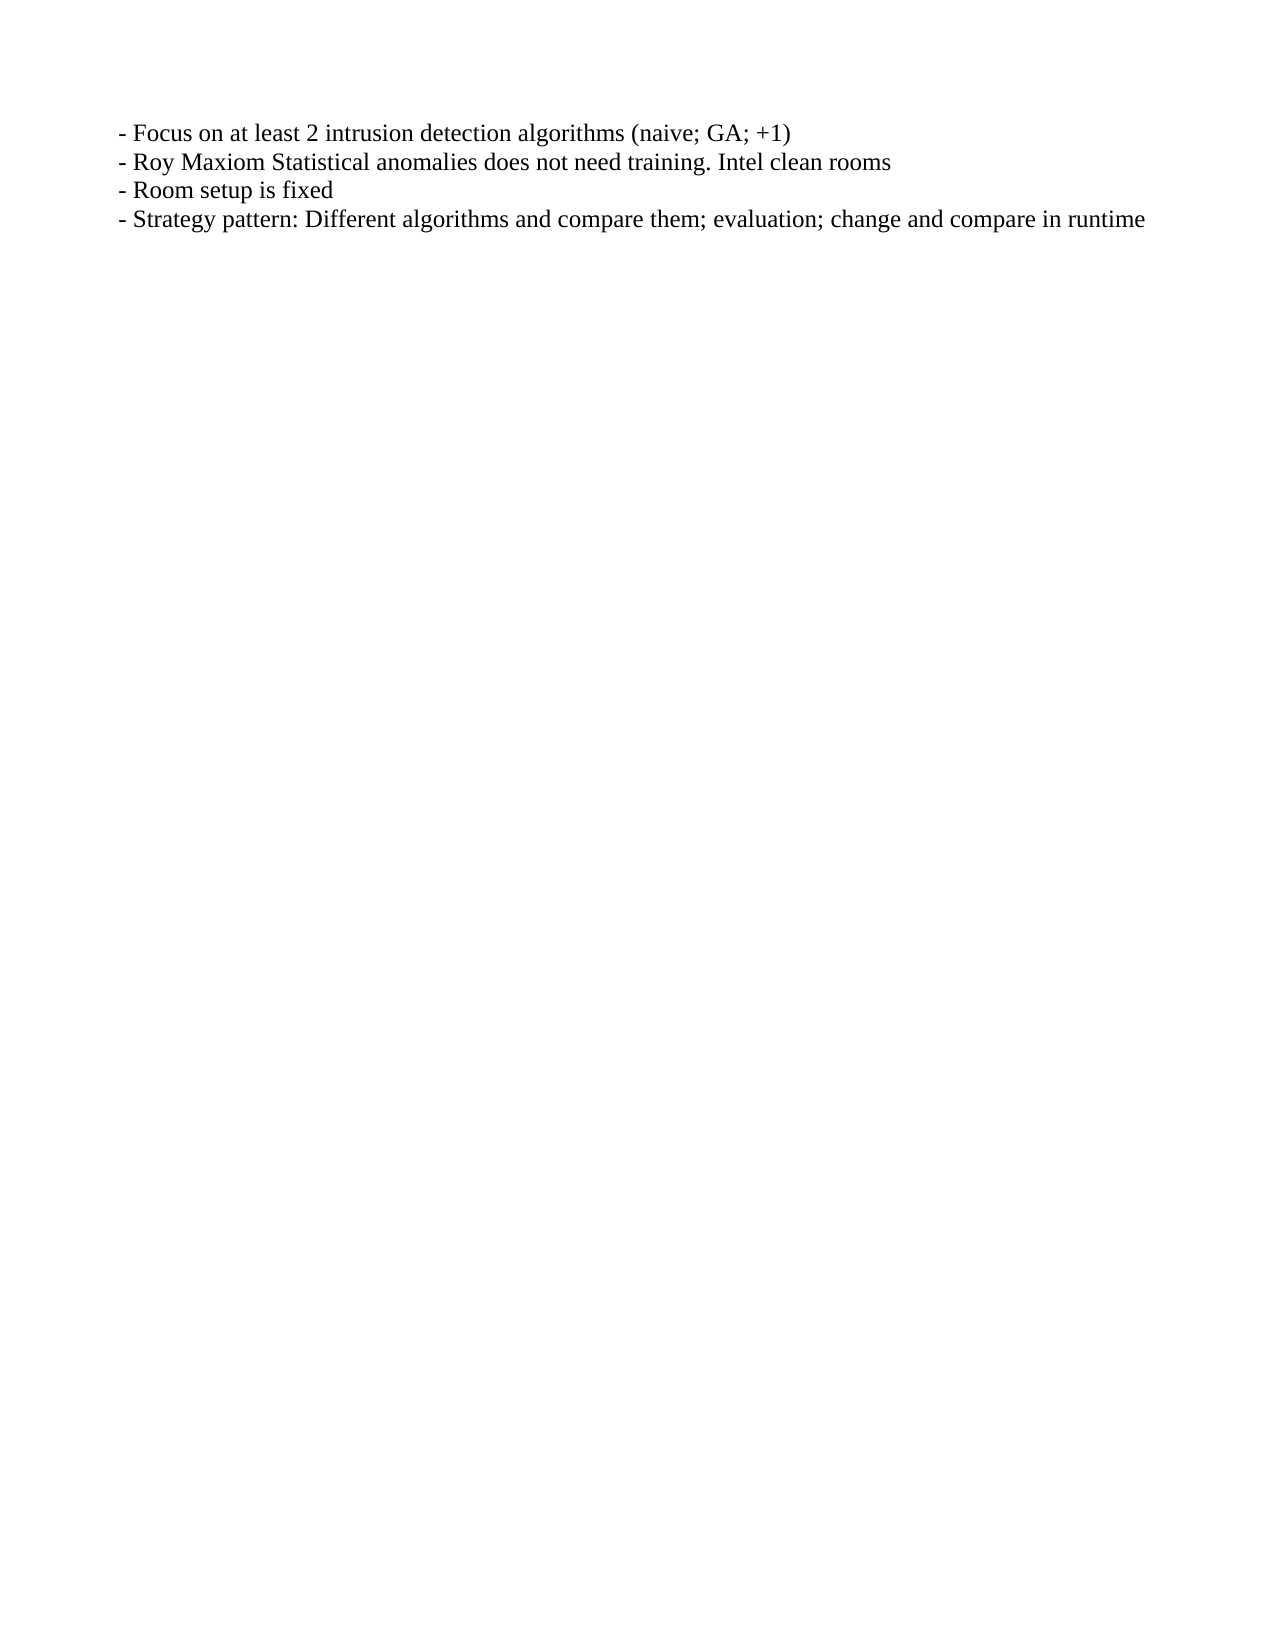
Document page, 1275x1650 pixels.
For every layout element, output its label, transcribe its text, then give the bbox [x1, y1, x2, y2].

text - Roy Maxiom Statistical anomalies does not need training. Intel clean rooms [118, 147, 1157, 176]
text - Focus on at least 2 intrusion detection algorithms (naive; GA; +1) [118, 118, 1157, 147]
text - Strategy pattern: Different algorithms and compare them; evaluation; change and compare in runtime [118, 204, 1157, 233]
text - Room setup is fixed [118, 176, 1157, 204]
